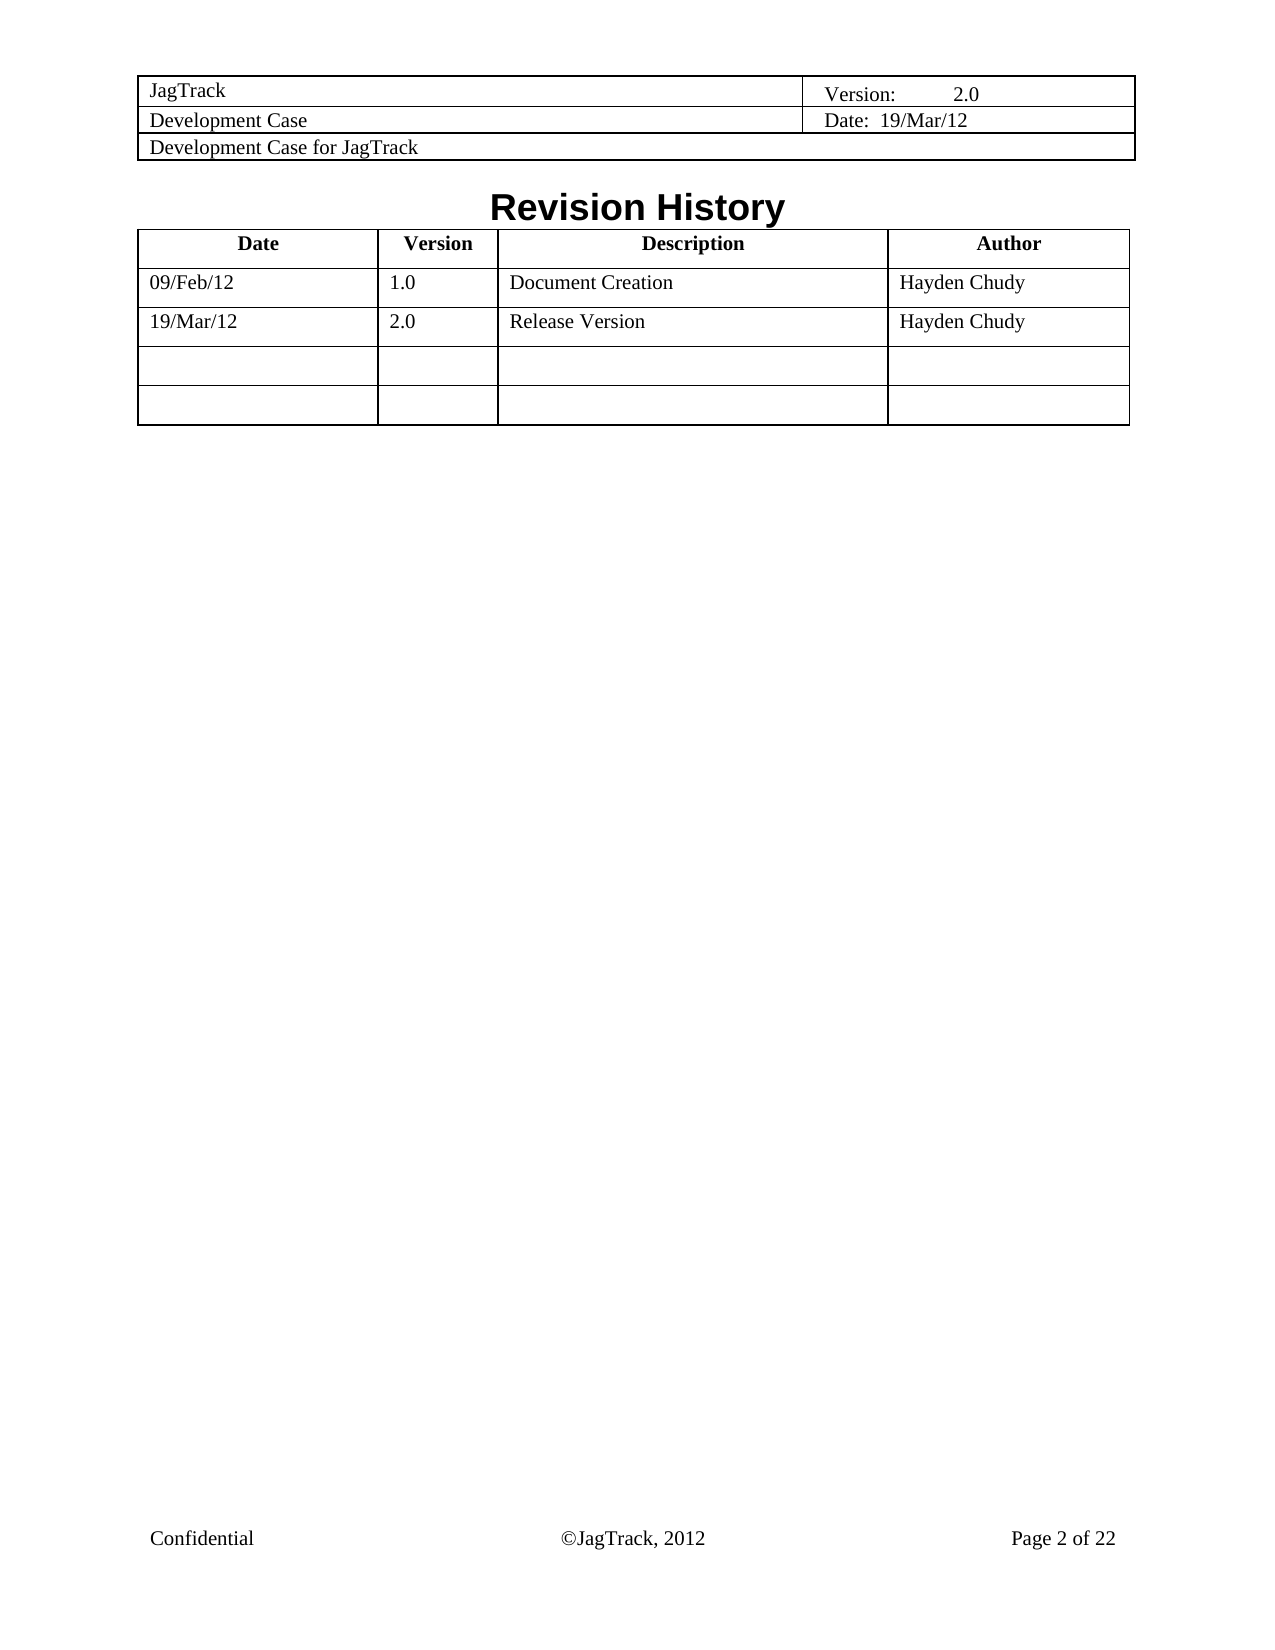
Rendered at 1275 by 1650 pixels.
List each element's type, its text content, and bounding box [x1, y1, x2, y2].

table_cell [379, 347, 497, 385]
table_cell Release Version [499, 308, 887, 346]
table_cell [889, 347, 1129, 385]
table_cell [139, 347, 377, 385]
table_cell Hayden Chudy [889, 269, 1129, 307]
table_cell Hayden Chudy [889, 308, 1129, 346]
table_header Author [889, 230, 1129, 268]
table_cell [139, 386, 377, 424]
table_cell [499, 347, 887, 385]
table_cell 1.0 [379, 269, 497, 307]
table_cell 2.0 [379, 308, 497, 346]
subtitle Revision History [150, 185, 1125, 228]
table_cell 09/Feb/12 [139, 269, 377, 307]
table_cell [889, 386, 1129, 424]
table_cell 19/Mar/12 [139, 308, 377, 346]
table_cell [379, 386, 497, 424]
table_cell [499, 386, 887, 424]
table_header Version [379, 230, 497, 268]
table_cell Document Creation [499, 269, 887, 307]
table_header Description [499, 230, 887, 268]
table_header Date [139, 230, 377, 268]
